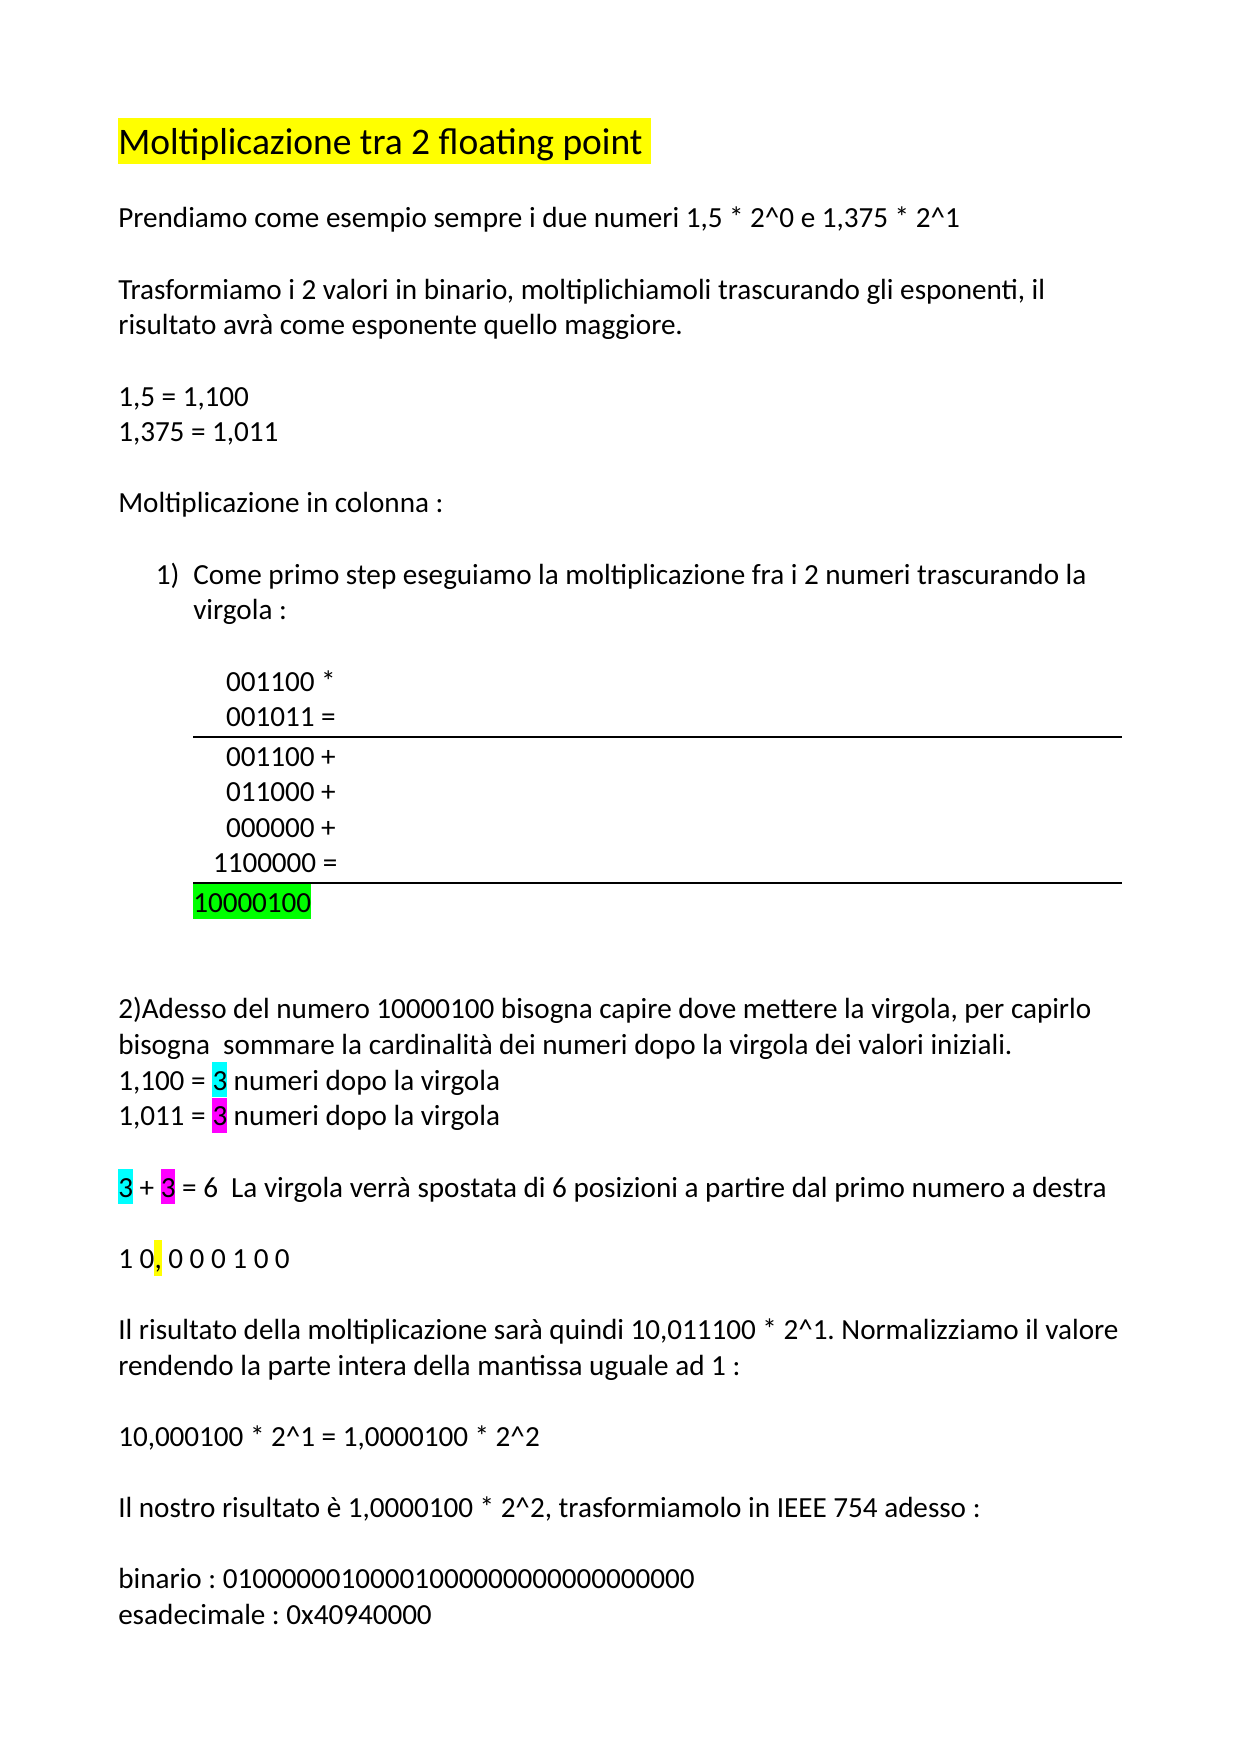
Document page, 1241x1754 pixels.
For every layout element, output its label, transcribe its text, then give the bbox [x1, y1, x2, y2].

text Prendiamo come esempio sempre i due numeri 1,5 * 2^0 e 1,375 * 2^1 [118, 199, 1122, 235]
text Il nostro risultato è 1,0000100 * 2^2, trasformiamolo in IEEE 754 adesso : [118, 1489, 1122, 1525]
text 000000 + [193, 809, 1122, 844]
list Come primo step eseguiamo la moltiplicazione fra i 2 numeri trascurando la virgola : [156, 556, 1122, 627]
text 001100 * [193, 663, 1122, 698]
text 1100000 = [193, 844, 1122, 882]
text Moltiplicazione tra 2 floating point [118, 118, 1122, 164]
text 1,011 = 3 numeri dopo la virgola [118, 1097, 1122, 1133]
text 3 + 3 = 6 La virgola verrà spostata di 6 posizioni a partire dal primo numero a destra [118, 1169, 1122, 1204]
text binario : 01000000100001000000000000000000 [118, 1561, 1122, 1596]
text esadecimale : 0x40940000 [118, 1596, 1122, 1632]
text 10,000100 * 2^1 = 1,0000100 * 2^2 [118, 1418, 1122, 1454]
text 1,375 = 1,011 [118, 413, 1122, 449]
text 1,100 = 3 numeri dopo la virgola [118, 1062, 1122, 1097]
text 10000100 [193, 884, 1122, 919]
text 1 0, 0 0 0 1 0 0 [118, 1240, 1122, 1276]
text 001100 + [193, 738, 1122, 773]
text Trasformiamo i 2 valori in binario, moltiplichiamoli trascurando gli esponenti, il risultato avrà come esponente quello maggiore. [118, 271, 1122, 342]
text 001011 = [193, 698, 1122, 736]
text 011000 + [193, 773, 1122, 809]
text 2)Adesso del numero 10000100 bisogna capire dove mettere la virgola, per capirlo bisogna sommare la cardinalità dei numeri dopo la virgola dei valori iniziali. [118, 991, 1122, 1062]
text Il risultato della moltiplicazione sarà quindi 10,011100 * 2^1. Normalizziamo il valore rendendo la parte intera della mantissa uguale ad 1 : [118, 1311, 1122, 1382]
text 1,5 = 1,100 [118, 378, 1122, 413]
text Moltiplicazione in colonna : [118, 484, 1122, 520]
